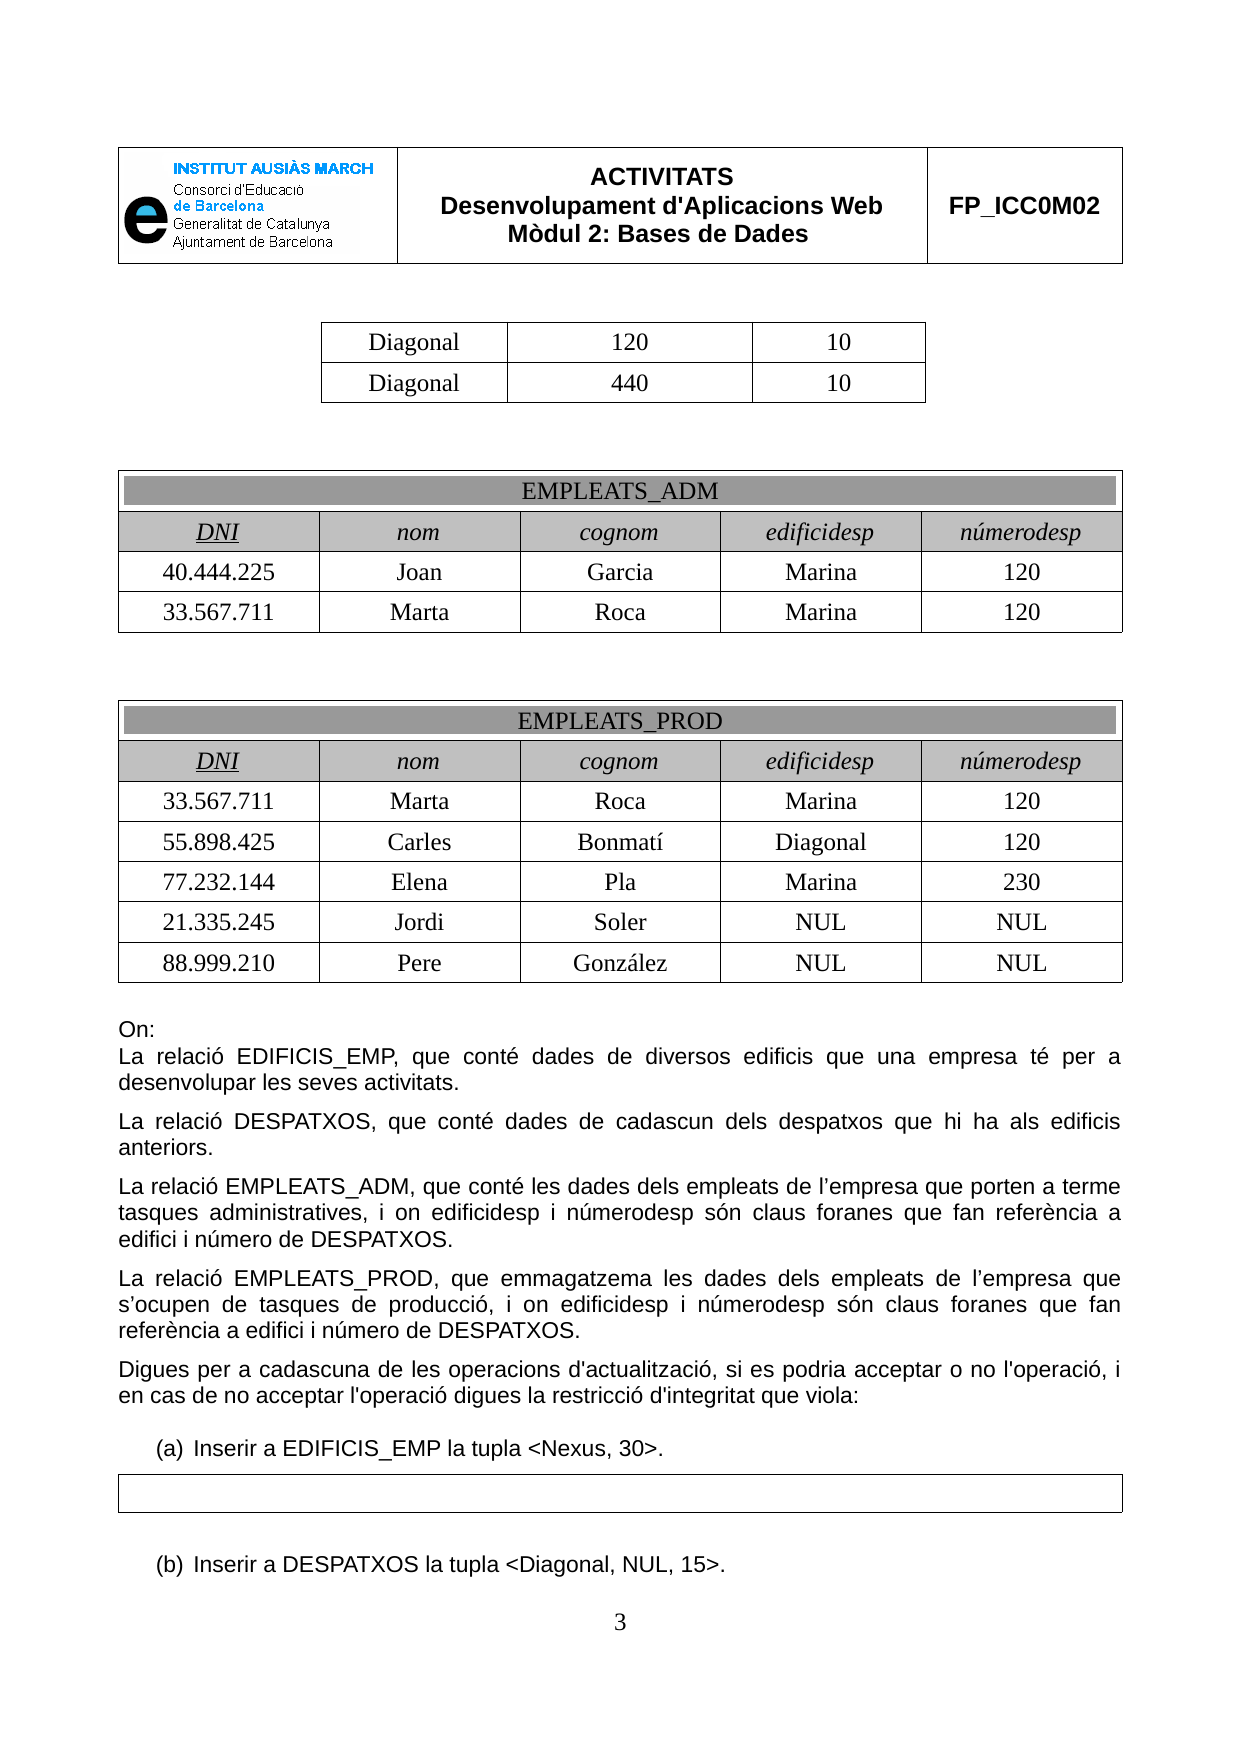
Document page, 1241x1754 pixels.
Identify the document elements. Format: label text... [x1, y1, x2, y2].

table_cell Garcia [521, 552, 720, 591]
table_cell nom [320, 741, 520, 781]
table_cell Carles [320, 822, 520, 861]
text On: [118, 1016, 1122, 1043]
table_cell Jordi [320, 902, 520, 942]
table_cell 120 [922, 552, 1122, 591]
text Digues per a cadascuna de les operacions d'actualització, si es podria acceptar o no l'operació, i en cas de no acceptar l'operació digues la restricció d'integritat que viola: [118, 1356, 1122, 1409]
list Inserir a EDIFICIS_EMP la tupla <Nexus, 30>. [156, 1435, 1122, 1462]
table_cell 88.999.210 [119, 943, 319, 982]
table_cell NUL [721, 943, 921, 982]
table_cell 10 [753, 363, 925, 402]
table_cell González [521, 943, 720, 982]
table_cell Marina [721, 592, 921, 632]
table_cell Marina [721, 782, 921, 821]
table_cell nom [320, 512, 520, 551]
table_cell DNI [119, 512, 319, 551]
list Inserir a DESPATXOS la tupla <Diagonal, NUL, 15>. [156, 1551, 1122, 1577]
table_header EMPLEATS_PROD [119, 701, 1122, 740]
table_cell númerodesp [922, 512, 1122, 551]
table_cell Roca [521, 782, 720, 821]
table_cell Marina [721, 552, 921, 591]
table_cell Diagonal [322, 363, 507, 402]
table_cell Joan [320, 552, 520, 591]
table_cell 120 [508, 323, 752, 362]
table_cell 55.898.425 [119, 822, 319, 861]
table_cell 21.335.245 [119, 902, 319, 942]
table_header EMPLEATS_ADM [119, 471, 1122, 511]
table_cell DNI [119, 741, 319, 781]
table_cell Pere [320, 943, 520, 982]
table_cell númerodesp [922, 741, 1122, 781]
list La relació EMPLEATS_PROD, que emmagatzema les dades dels empleats de l’empresa que s’ocupen de tasques de producció, i on edificidesp i númerodesp són claus foranes que fan referència a edifici i número de DESPATXOS. [118, 1264, 1122, 1344]
table_cell 40.444.225 [119, 552, 319, 591]
picture [123, 152, 382, 258]
table_cell NUL [721, 902, 921, 942]
table_cell Pla [521, 862, 720, 901]
table_header [119, 1475, 1122, 1512]
text La relació EDIFICIS_EMP, que conté dades de diversos edificis que una empresa té per a desenvolupar les seves activitats. [118, 1043, 1122, 1095]
table_cell edificidesp [721, 741, 921, 781]
table_cell cognom [521, 741, 720, 781]
table_cell cognom [521, 512, 720, 551]
table_cell Elena [320, 862, 520, 901]
table_cell 33.567.711 [119, 782, 319, 821]
table_cell 10 [753, 323, 925, 362]
table_cell Marina [721, 862, 921, 901]
table_cell 120 [922, 592, 1122, 632]
table_cell Bonmatí [521, 822, 720, 861]
table_cell Roca [521, 592, 720, 632]
table_cell Diagonal [721, 822, 921, 861]
table_cell NUL [922, 902, 1122, 942]
table_cell 120 [922, 822, 1122, 861]
table_cell NUL [922, 943, 1122, 982]
table_cell edificidesp [721, 512, 921, 551]
table_cell 33.567.711 [119, 592, 319, 632]
table_cell Marta [320, 592, 520, 632]
table_cell 120 [922, 782, 1122, 821]
table_cell 77.232.144 [119, 862, 319, 901]
text La relació DESPATXOS, que conté dades de cadascun dels despatxos que hi ha als edificis anteriors. [118, 1108, 1122, 1161]
table_cell Diagonal [322, 323, 507, 362]
table_cell Marta [320, 782, 520, 821]
table_cell 230 [922, 862, 1122, 901]
list La relació EMPLEATS_ADM, que conté les dades dels empleats de l’empresa que porten a terme tasques administratives, i on edificidesp i númerodesp són claus foranes que fan referència a edifici i número de DESPATXOS. [118, 1173, 1122, 1252]
table_cell Soler [521, 902, 720, 942]
table_cell 440 [508, 363, 752, 402]
